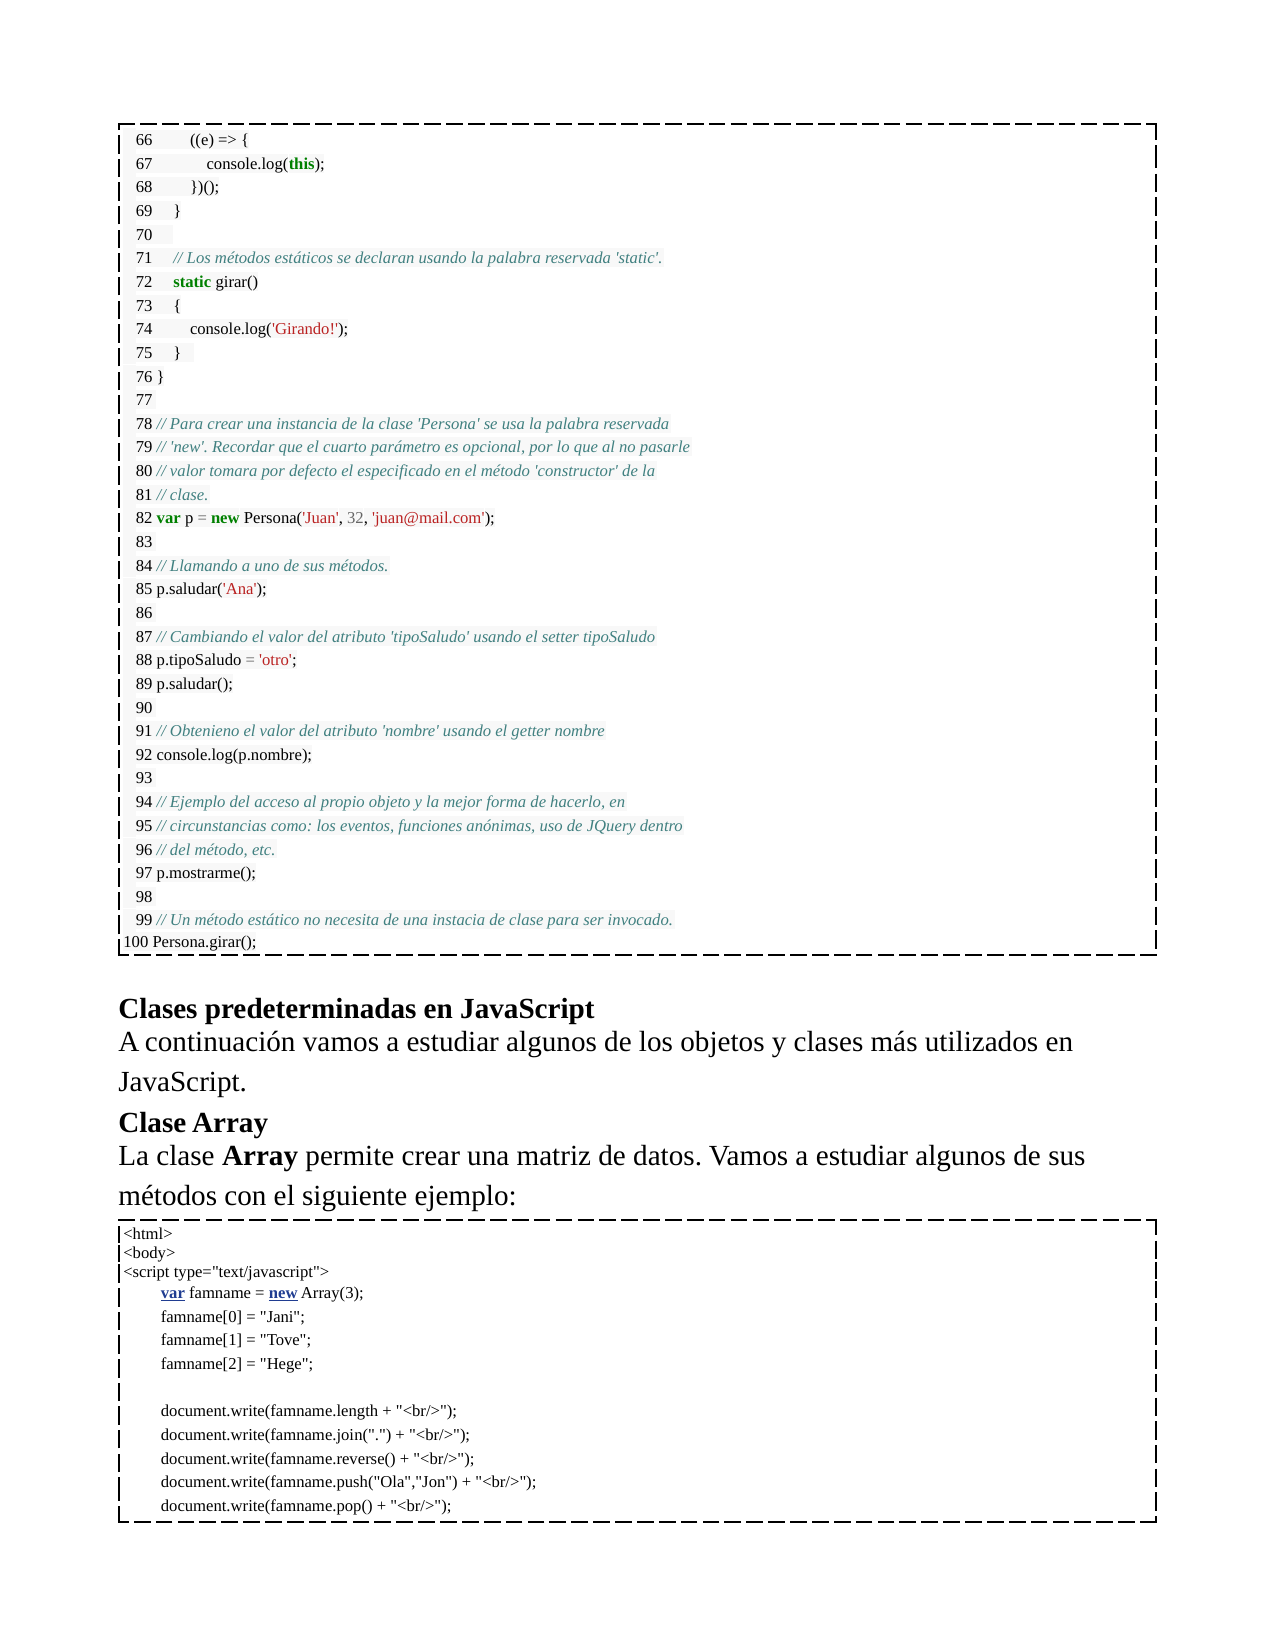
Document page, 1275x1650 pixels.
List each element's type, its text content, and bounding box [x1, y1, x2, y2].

text 75 } [118, 336, 1157, 359]
text famname[2] = "Hege"; [118, 1347, 1157, 1376]
text 79 // 'new'. Recordar que el cuarto parámetro es opcional, por lo que al no pasarle [118, 431, 1157, 454]
text 74 console.log('Girando!'); [118, 312, 1157, 336]
text 83 [118, 525, 1157, 549]
text 67 console.log(this); [118, 147, 1157, 170]
text La clase Array permite crear una matriz de datos. Vamos a estudiar algunos de sus métodos con el siguiente ejemplo: [118, 1138, 1157, 1212]
text var famname = new Array(3); [118, 1276, 1157, 1300]
text 97 p.mostrarme(); [118, 856, 1157, 880]
text 70 [118, 218, 1157, 241]
text A continuación vamos a estudiar algunos de los objetos y clases más utilizados en JavaScript. [118, 1024, 1157, 1098]
text 81 // clase. [118, 478, 1157, 501]
text 86 [118, 596, 1157, 620]
text 73 { [118, 289, 1157, 312]
text famname[1] = "Tove"; [118, 1323, 1157, 1347]
text famname[0] = "Jani"; [118, 1300, 1157, 1323]
text 66 ((e) => { [118, 123, 1157, 147]
text 96 // del método, etc. [118, 832, 1157, 856]
text 99 // Un método estático no necesita de una instacia de clase para ser invocado. [118, 903, 1157, 927]
text 98 [118, 880, 1157, 903]
text 91 // Obtenieno el valor del atributo 'nombre' usando el getter nombre [118, 714, 1157, 738]
text <script type="text/javascript"> [118, 1257, 1157, 1276]
text 82 var p = new Persona('Juan', 32, 'juan@mail.com'); [118, 501, 1157, 525]
text document.write(famname.pop() + "<br/>"); [118, 1489, 1157, 1523]
text document.write(famname.join(".") + "<br/>"); [118, 1418, 1157, 1442]
text 80 // valor tomara por defecto el especificado en el método 'constructor' de la [118, 454, 1157, 478]
text 68 })(); [118, 170, 1157, 194]
subtitle Clases predeterminadas en JavaScript [118, 991, 1157, 1024]
text 94 // Ejemplo del acceso al propio objeto y la mejor forma de hacerlo, en [118, 785, 1157, 809]
text 72 static girar() [118, 265, 1157, 289]
subtitle Clase Array [118, 1105, 1157, 1138]
text 84 // Llamando a uno de sus métodos. [118, 549, 1157, 572]
text <body> [118, 1238, 1157, 1257]
text 78 // Para crear una instancia de la clase 'Persona' se usa la palabra reservada [118, 407, 1157, 431]
text document.write(famname.push("Ola","Jon") + "<br/>"); [118, 1465, 1157, 1489]
text 92 console.log(p.nombre); [118, 738, 1157, 762]
text document.write(famname.length + "<br/>"); [118, 1394, 1157, 1418]
text 100 Persona.girar(); [118, 927, 1157, 956]
text 85 p.saludar('Ana'); [118, 572, 1157, 596]
text 95 // circunstancias como: los eventos, funciones anónimas, uso de JQuery dentro [118, 809, 1157, 832]
text 93 [118, 762, 1157, 785]
text 90 [118, 691, 1157, 714]
text 87 // Cambiando el valor del atributo 'tipoSaludo' usando el setter tipoSaludo [118, 620, 1157, 643]
text 77 [118, 383, 1157, 407]
text 88 p.tipoSaludo = 'otro'; [118, 643, 1157, 667]
text 69 } [118, 194, 1157, 218]
text document.write(famname.reverse() + "<br/>"); [118, 1442, 1157, 1465]
text 76 } [118, 359, 1157, 383]
text 89 p.saludar(); [118, 667, 1157, 691]
text <html> [118, 1219, 1157, 1238]
text 71 // Los métodos estáticos se declaran usando la palabra reservada 'static'. [118, 241, 1157, 265]
